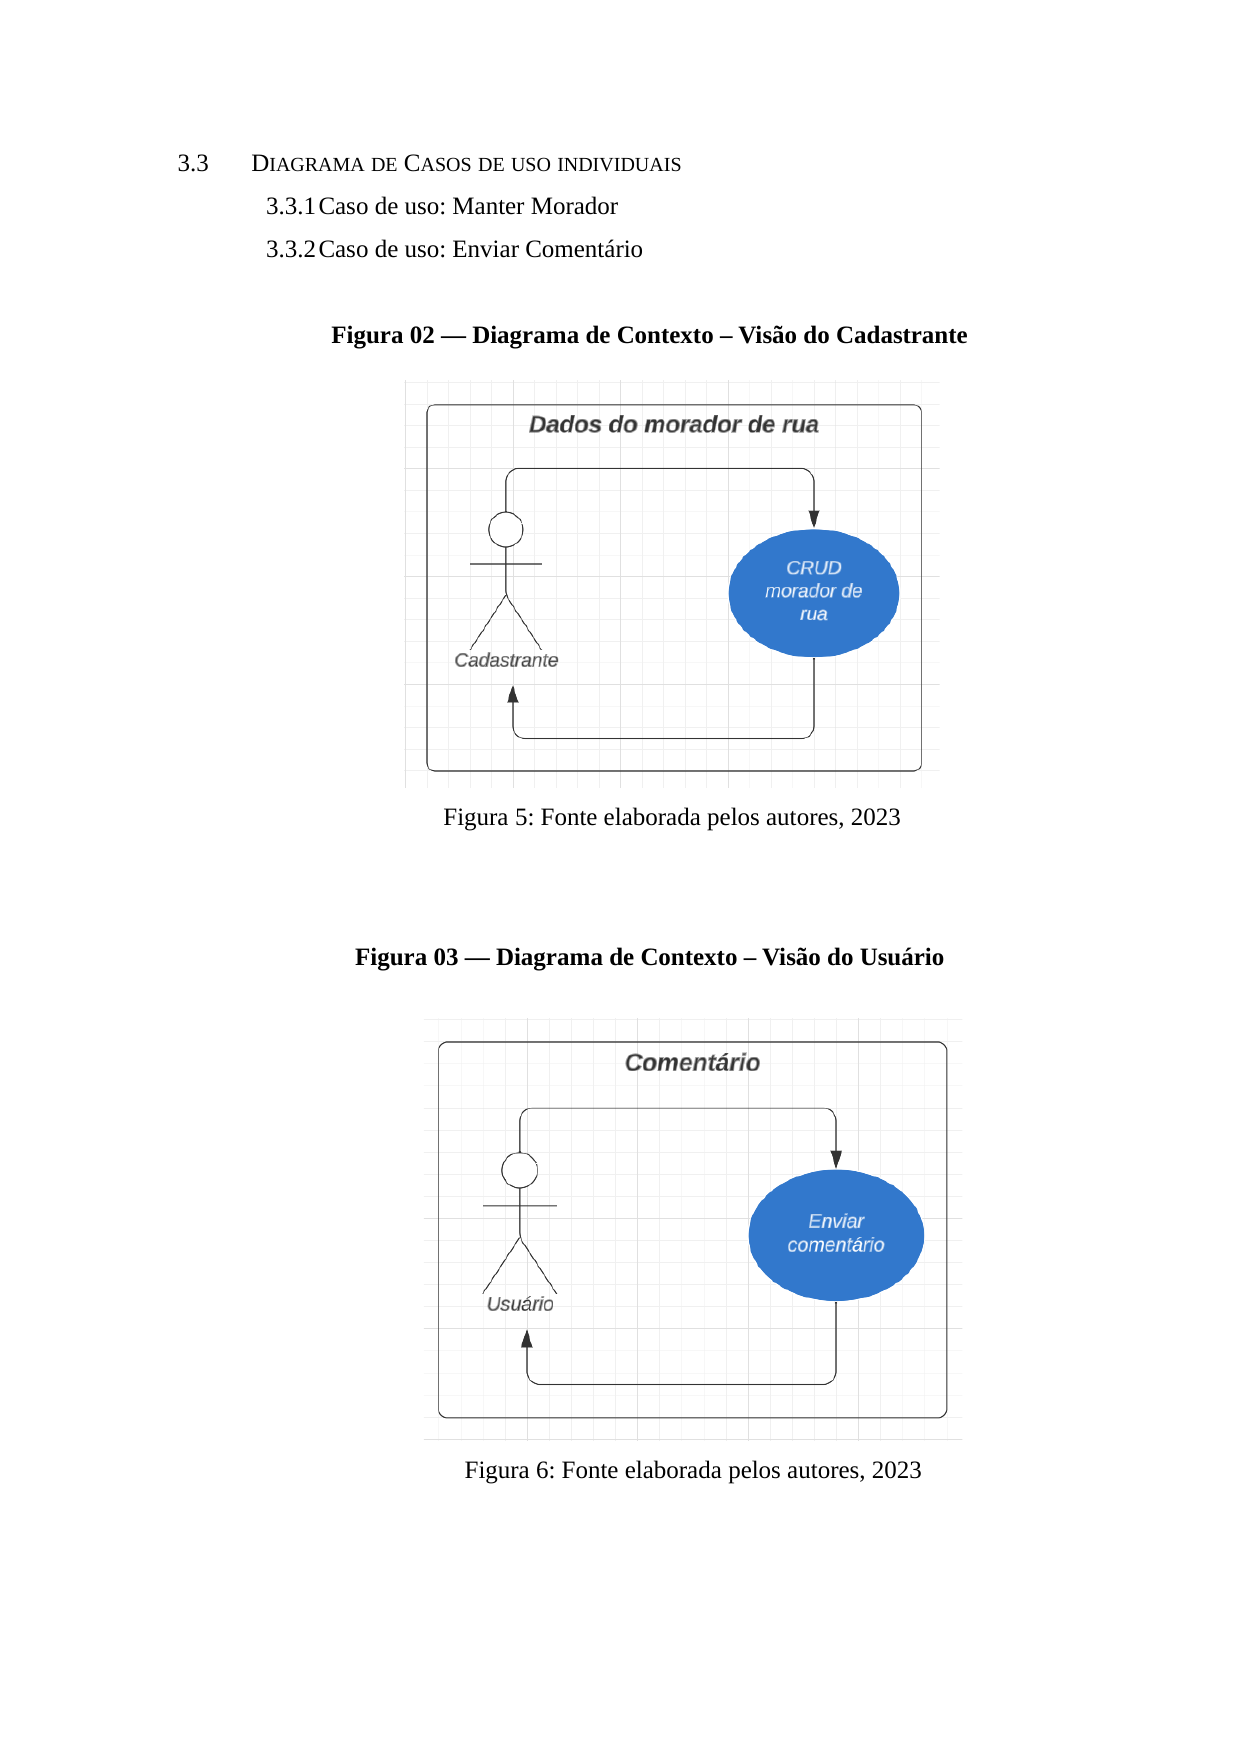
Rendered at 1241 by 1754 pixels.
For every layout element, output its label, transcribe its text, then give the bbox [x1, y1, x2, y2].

text Figura 02 — Diagrama de Contexto – Visão do Cadastrante [177, 320, 1122, 349]
subtitle Caso de uso: Manter Morador [266, 191, 1122, 219]
subtitle Caso de uso: Enviar Comentário [266, 234, 1122, 263]
picture [423, 1018, 963, 1441]
subtitle Diagrama de Casos de uso individuais [177, 148, 1122, 176]
text Figura 5: Fonte elaborada pelos autores, 2023 [404, 788, 940, 830]
text Figura 03 — Diagrama de Contexto – Visão do Usuário [177, 942, 1122, 970]
text Figura 6: Fonte elaborada pelos autores, 2023 [424, 1441, 962, 1484]
picture [404, 380, 940, 788]
